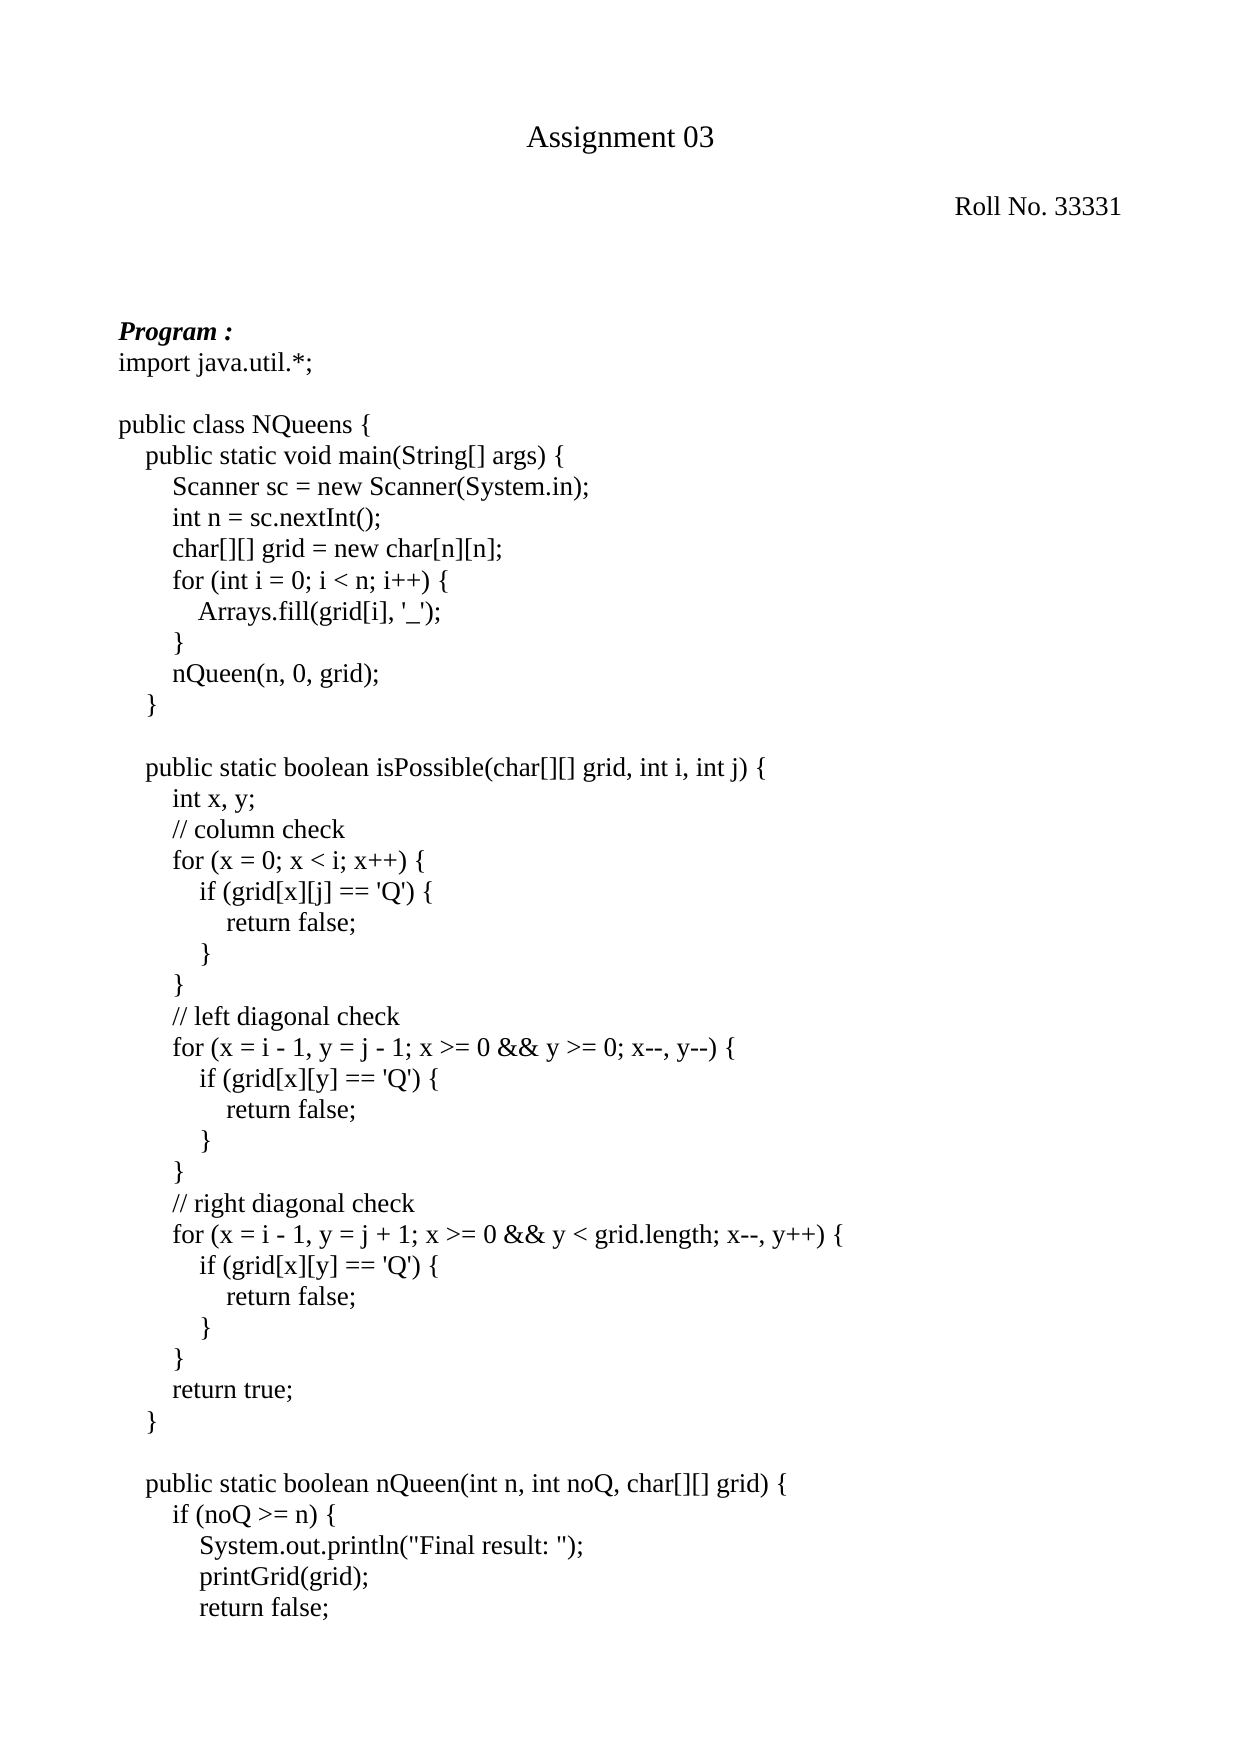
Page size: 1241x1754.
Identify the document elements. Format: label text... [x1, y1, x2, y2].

text // left diagonal check [118, 1000, 1122, 1031]
text Assignment 03 [118, 118, 1122, 154]
text for (x = i - 1, y = j + 1; x >= 0 && y < grid.length; x--, y++) { [118, 1218, 1122, 1249]
text public static boolean isPossible(char[][] grid, int i, int j) { [118, 751, 1122, 782]
text // right diagonal check [118, 1187, 1122, 1218]
text } [118, 688, 1122, 719]
text } [118, 626, 1122, 657]
text printGrid(grid); [118, 1560, 1122, 1592]
text for (x = i - 1, y = j - 1; x >= 0 && y >= 0; x--, y--) { [118, 1031, 1122, 1062]
text } [118, 1405, 1122, 1436]
text if (noQ >= n) { [118, 1498, 1122, 1529]
text } [118, 1156, 1122, 1187]
text return false; [118, 906, 1122, 937]
text char[][] grid = new char[n][n]; [118, 533, 1122, 564]
text nQueen(n, 0, grid); [118, 657, 1122, 688]
text } [118, 969, 1122, 1000]
text return false; [118, 1592, 1122, 1623]
text import java.util.*; [118, 346, 1122, 377]
text public static void main(String[] args) { [118, 439, 1122, 470]
text Arrays.fill(grid[i], '_'); [118, 595, 1122, 626]
text public class NQueens { [118, 408, 1122, 439]
text Program : [118, 314, 1122, 346]
text for (x = 0; x < i; x++) { [118, 844, 1122, 875]
text if (grid[x][y] == 'Q') { [118, 1249, 1122, 1280]
text if (grid[x][y] == 'Q') { [118, 1062, 1122, 1093]
text } [118, 1124, 1122, 1156]
text } [118, 1311, 1122, 1342]
text return false; [118, 1093, 1122, 1124]
text public static boolean nQueen(int n, int noQ, char[][] grid) { [118, 1467, 1122, 1498]
text Scanner sc = new Scanner(System.in); [118, 470, 1122, 501]
text Roll No. 33331 [118, 190, 1122, 221]
text if (grid[x][j] == 'Q') { [118, 875, 1122, 906]
text return false; [118, 1280, 1122, 1311]
text System.out.println("Final result: "); [118, 1529, 1122, 1560]
text int n = sc.nextInt(); [118, 501, 1122, 533]
text return true; [118, 1373, 1122, 1405]
text for (int i = 0; i < n; i++) { [118, 564, 1122, 595]
text } [118, 937, 1122, 969]
text } [118, 1342, 1122, 1373]
text // column check [118, 813, 1122, 844]
text int x, y; [118, 782, 1122, 813]
